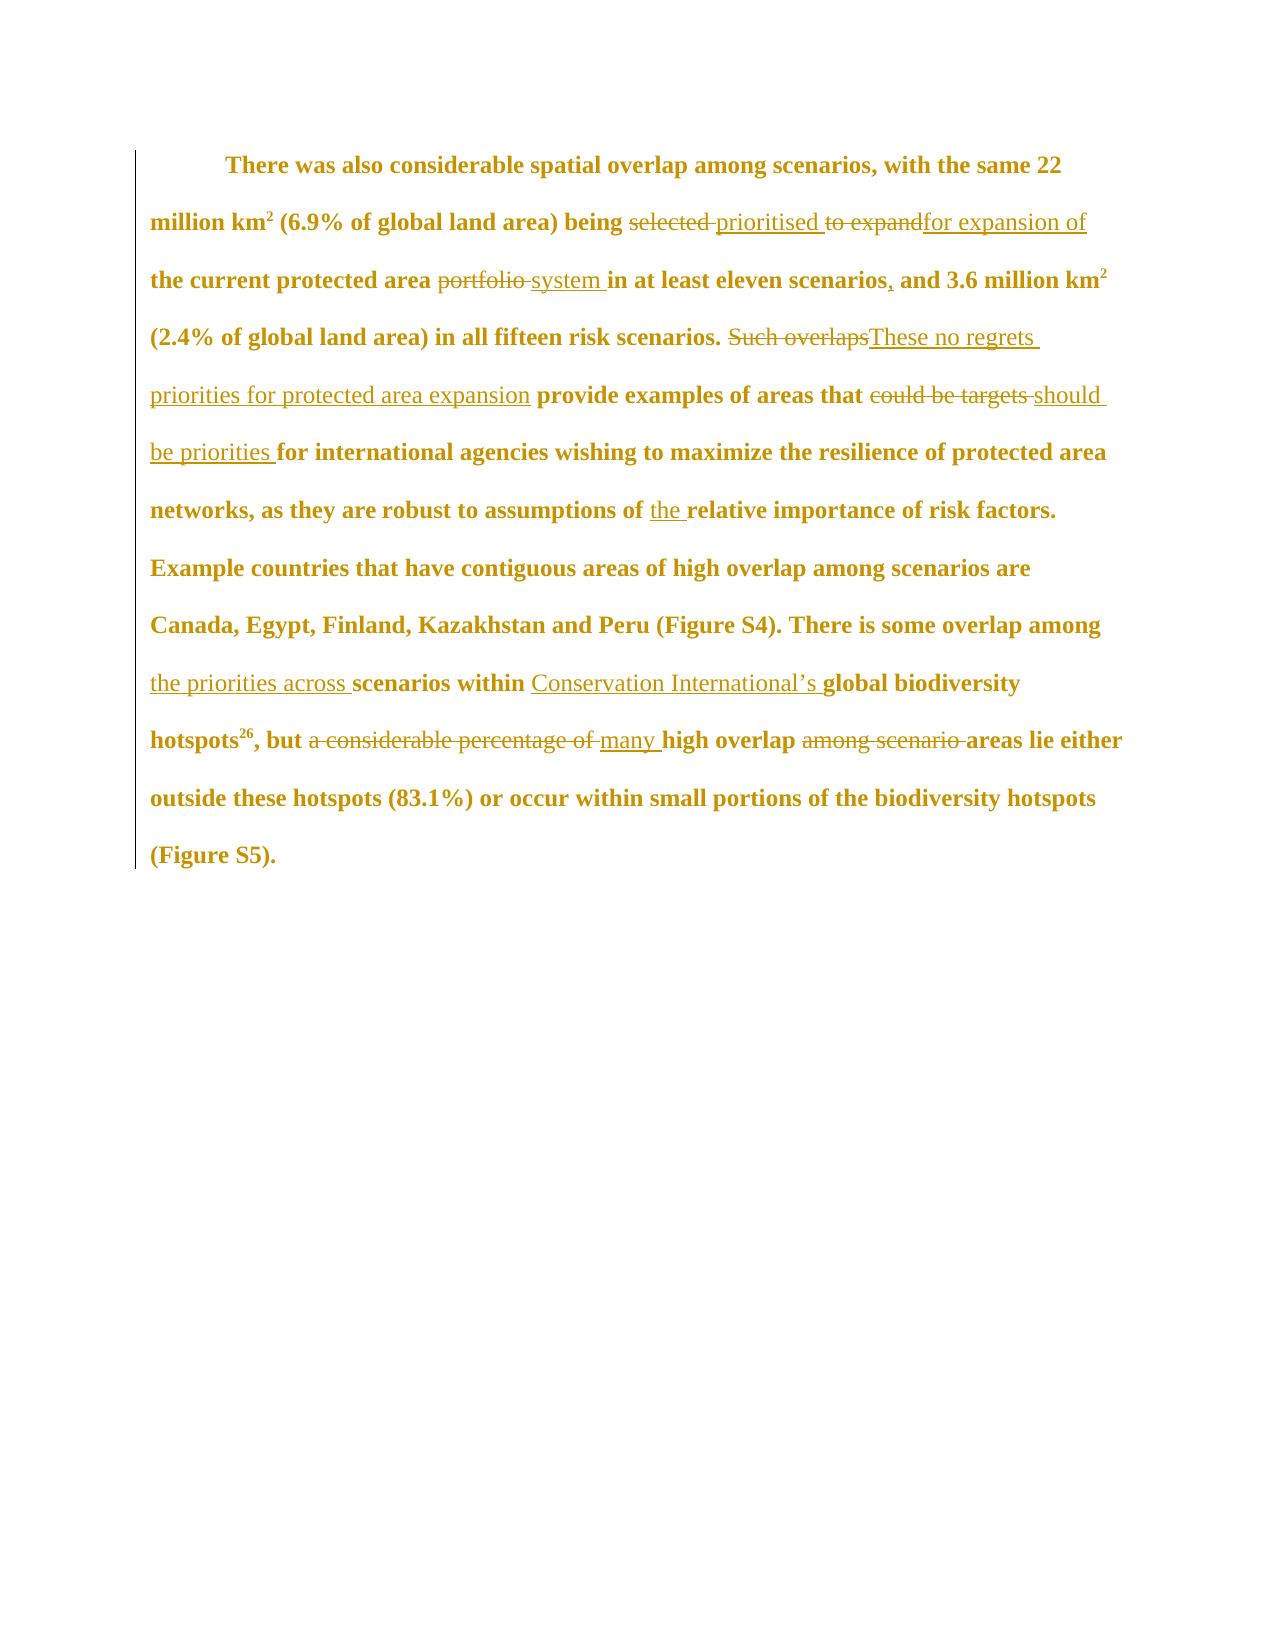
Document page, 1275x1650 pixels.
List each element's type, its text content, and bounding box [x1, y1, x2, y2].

text There was also considerable spatial overlap among scenarios, with the same 22 million km2 (6.9% of global land area) being prioritised for expansion of the current protected area system in at least eleven scenarios, and 3.6 million km2 (2.4% of global land area) in all fifteen risk scenarios. These no regrets priorities for protected area expansion provide examples of areas that should be priorities for international agencies wishing to maximize the resilience of protected area networks, as they are robust to assumptions of the relative importance of risk factors. Example countries that have contiguous areas of high overlap among scenarios are Canada, Egypt, Finland, Kazakhstan and Peru (Figure S4). There is some overlap among the priorities across scenarios within Conservation International’s global biodiversity hotspots26, but many high overlap areas lie either outside these hotspots (83.1%) or occur within small portions of the biodiversity hotspots (Figure S5). [150, 150, 1125, 869]
